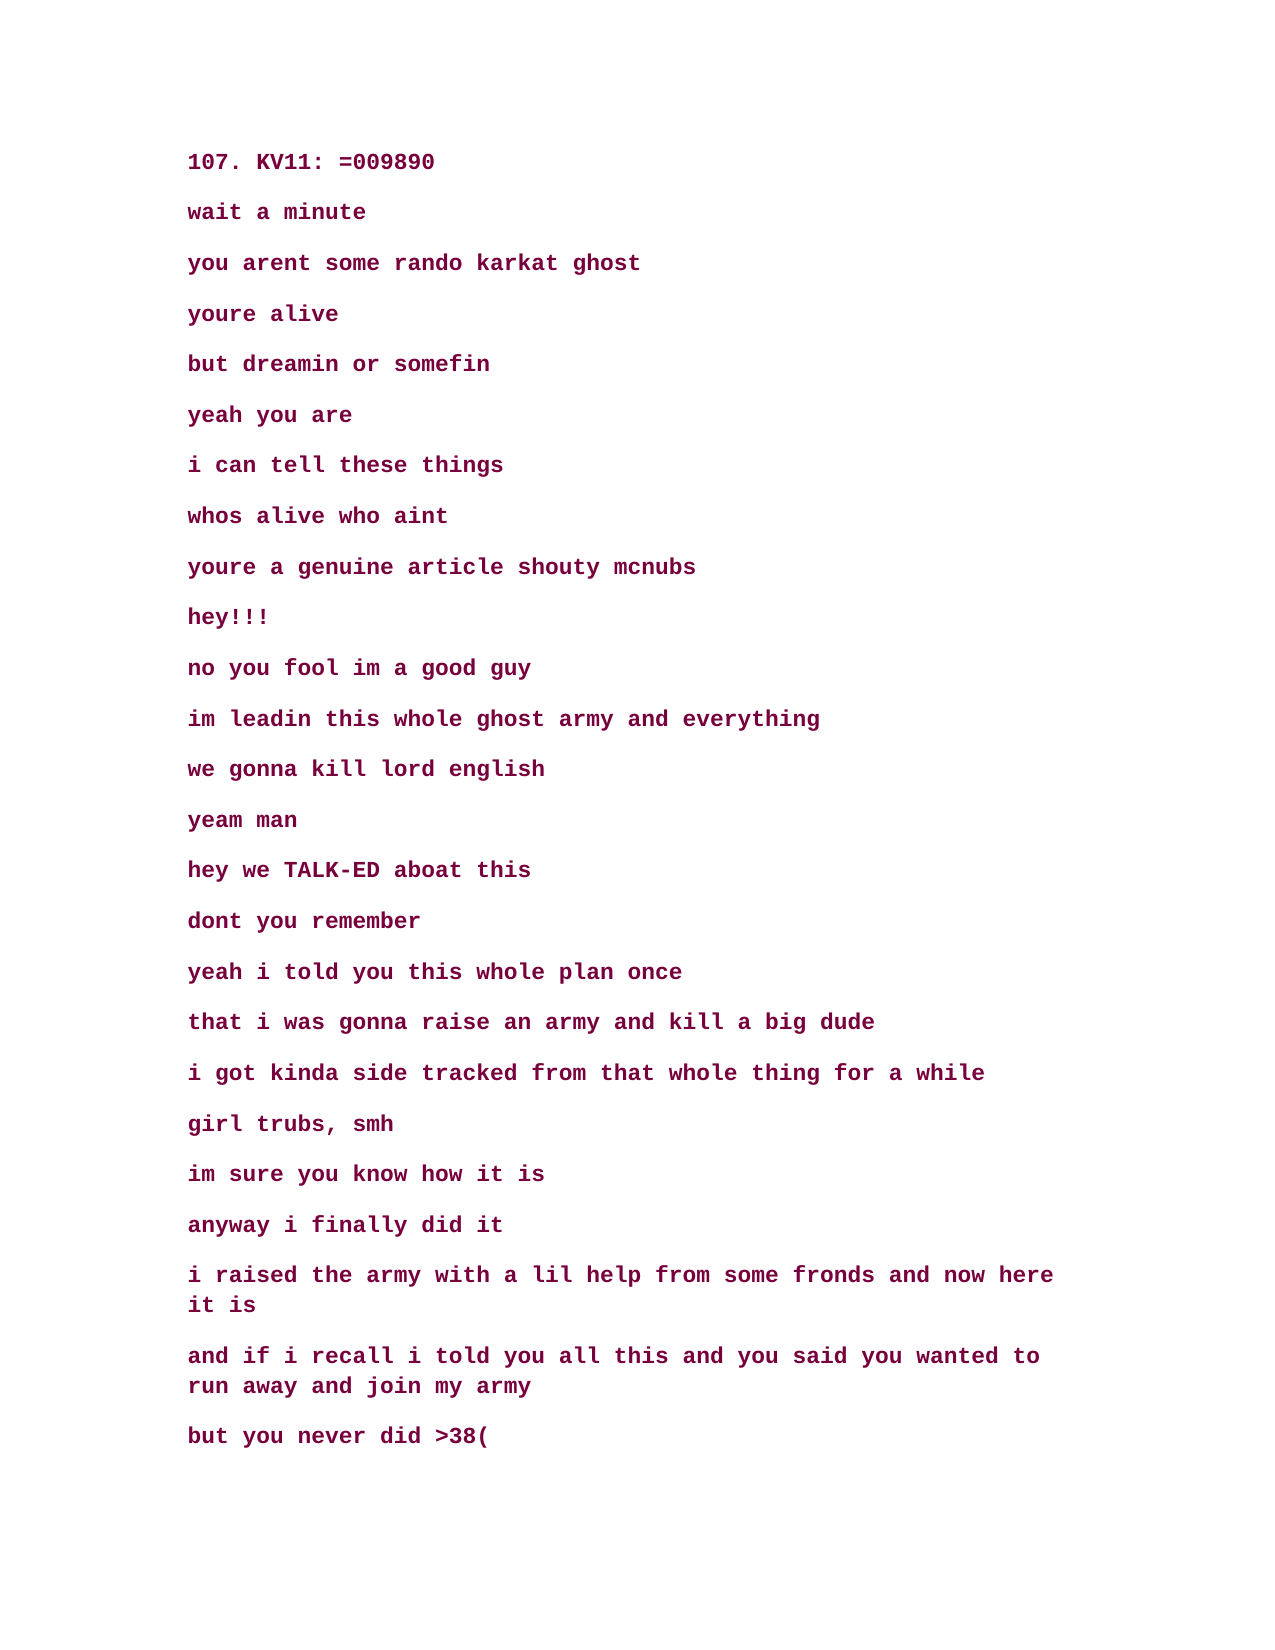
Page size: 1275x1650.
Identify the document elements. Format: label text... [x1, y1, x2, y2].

text hey we TALK-ED aboat this [187, 859, 1087, 885]
text i raised the army with a lil help from some fronds and now here it is [187, 1264, 1087, 1319]
text no you fool im a good guy [187, 656, 1087, 682]
text youre alive [187, 302, 1087, 328]
text youre a genuine article shouty mcnubs [187, 555, 1087, 581]
text i got kinda side tracked from that whole thing for a while [187, 1061, 1087, 1087]
text dont you remember [187, 909, 1087, 935]
text but dreamin or somefin [187, 352, 1087, 378]
text we gonna kill lord english [187, 757, 1087, 783]
text yeam man [187, 808, 1087, 834]
text you arent some rando karkat ghost [187, 251, 1087, 277]
text 107. KV11: =009890 [187, 150, 1087, 176]
text hey!!! [187, 606, 1087, 632]
text yeah you are [187, 403, 1087, 429]
text and if i recall i told you all this and you said you wanted to run away and join my army [187, 1344, 1087, 1400]
text yeah i told you this whole plan once [187, 960, 1087, 986]
text wait a minute [187, 201, 1087, 227]
text i can tell these things [187, 454, 1087, 480]
text whos alive who aint [187, 504, 1087, 530]
text but you never did >38( [187, 1424, 1087, 1451]
text anyway i finally did it [187, 1213, 1087, 1239]
text im leadin this whole ghost army and everything [187, 707, 1087, 733]
text that i was gonna raise an army and kill a big dude [187, 1011, 1087, 1037]
text im sure you know how it is [187, 1162, 1087, 1188]
text girl trubs, smh [187, 1112, 1087, 1138]
